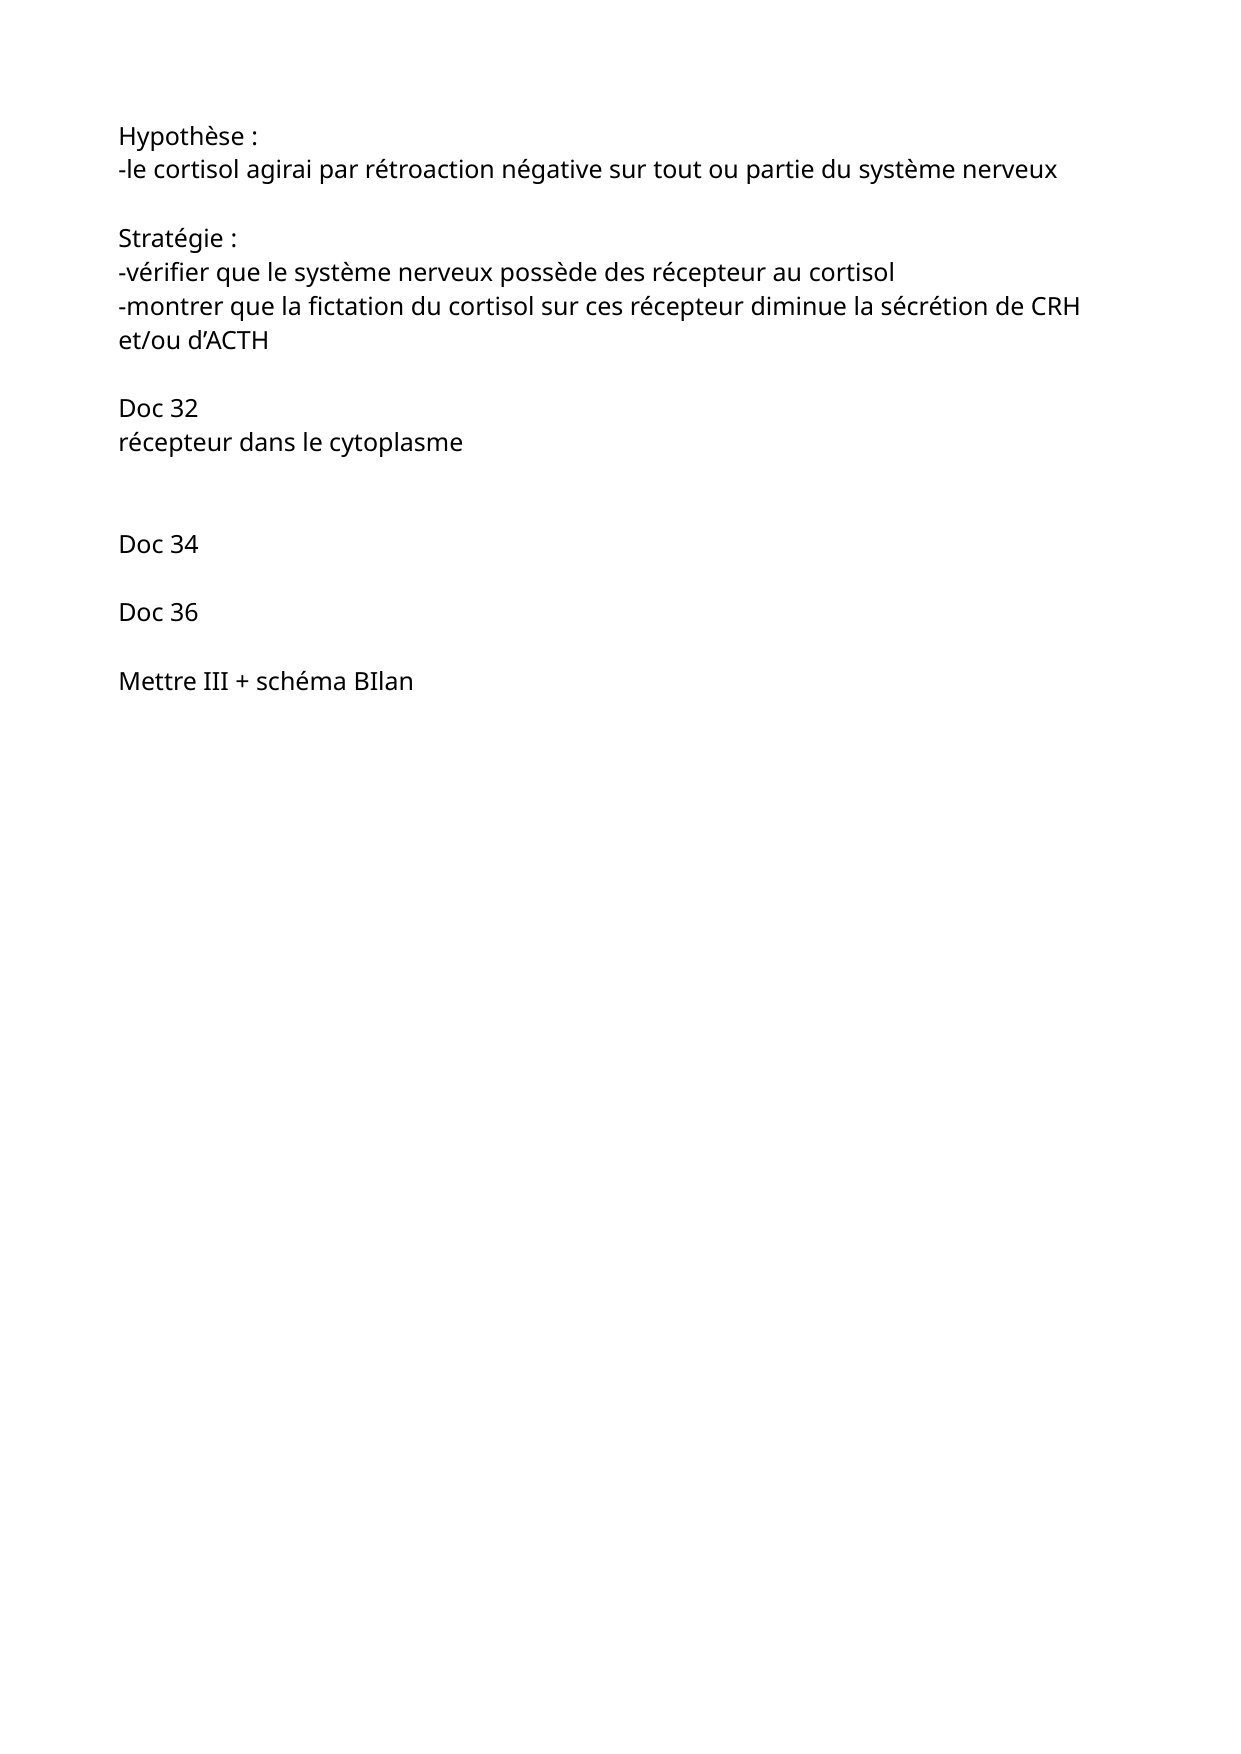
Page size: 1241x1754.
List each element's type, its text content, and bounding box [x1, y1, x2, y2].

text Doc 32 [118, 391, 1122, 425]
text -vérifier que le système nerveux possède des récepteur au cortisol [118, 254, 1122, 288]
text Doc 36 [118, 595, 1122, 629]
text Doc 34 [118, 527, 1122, 561]
text -montrer que la fictation du cortisol sur ces récepteur diminue la sécrétion de CRH et/ou d’ACTH [118, 288, 1122, 357]
text récepteur dans le cytoplasme [118, 425, 1122, 459]
text -le cortisol agirai par rétroaction négative sur tout ou partie du système nerveux [118, 152, 1122, 186]
text Hypothèse : [118, 118, 1122, 152]
text Stratégie : [118, 220, 1122, 254]
text Mettre III + schéma BIlan [118, 663, 1122, 697]
